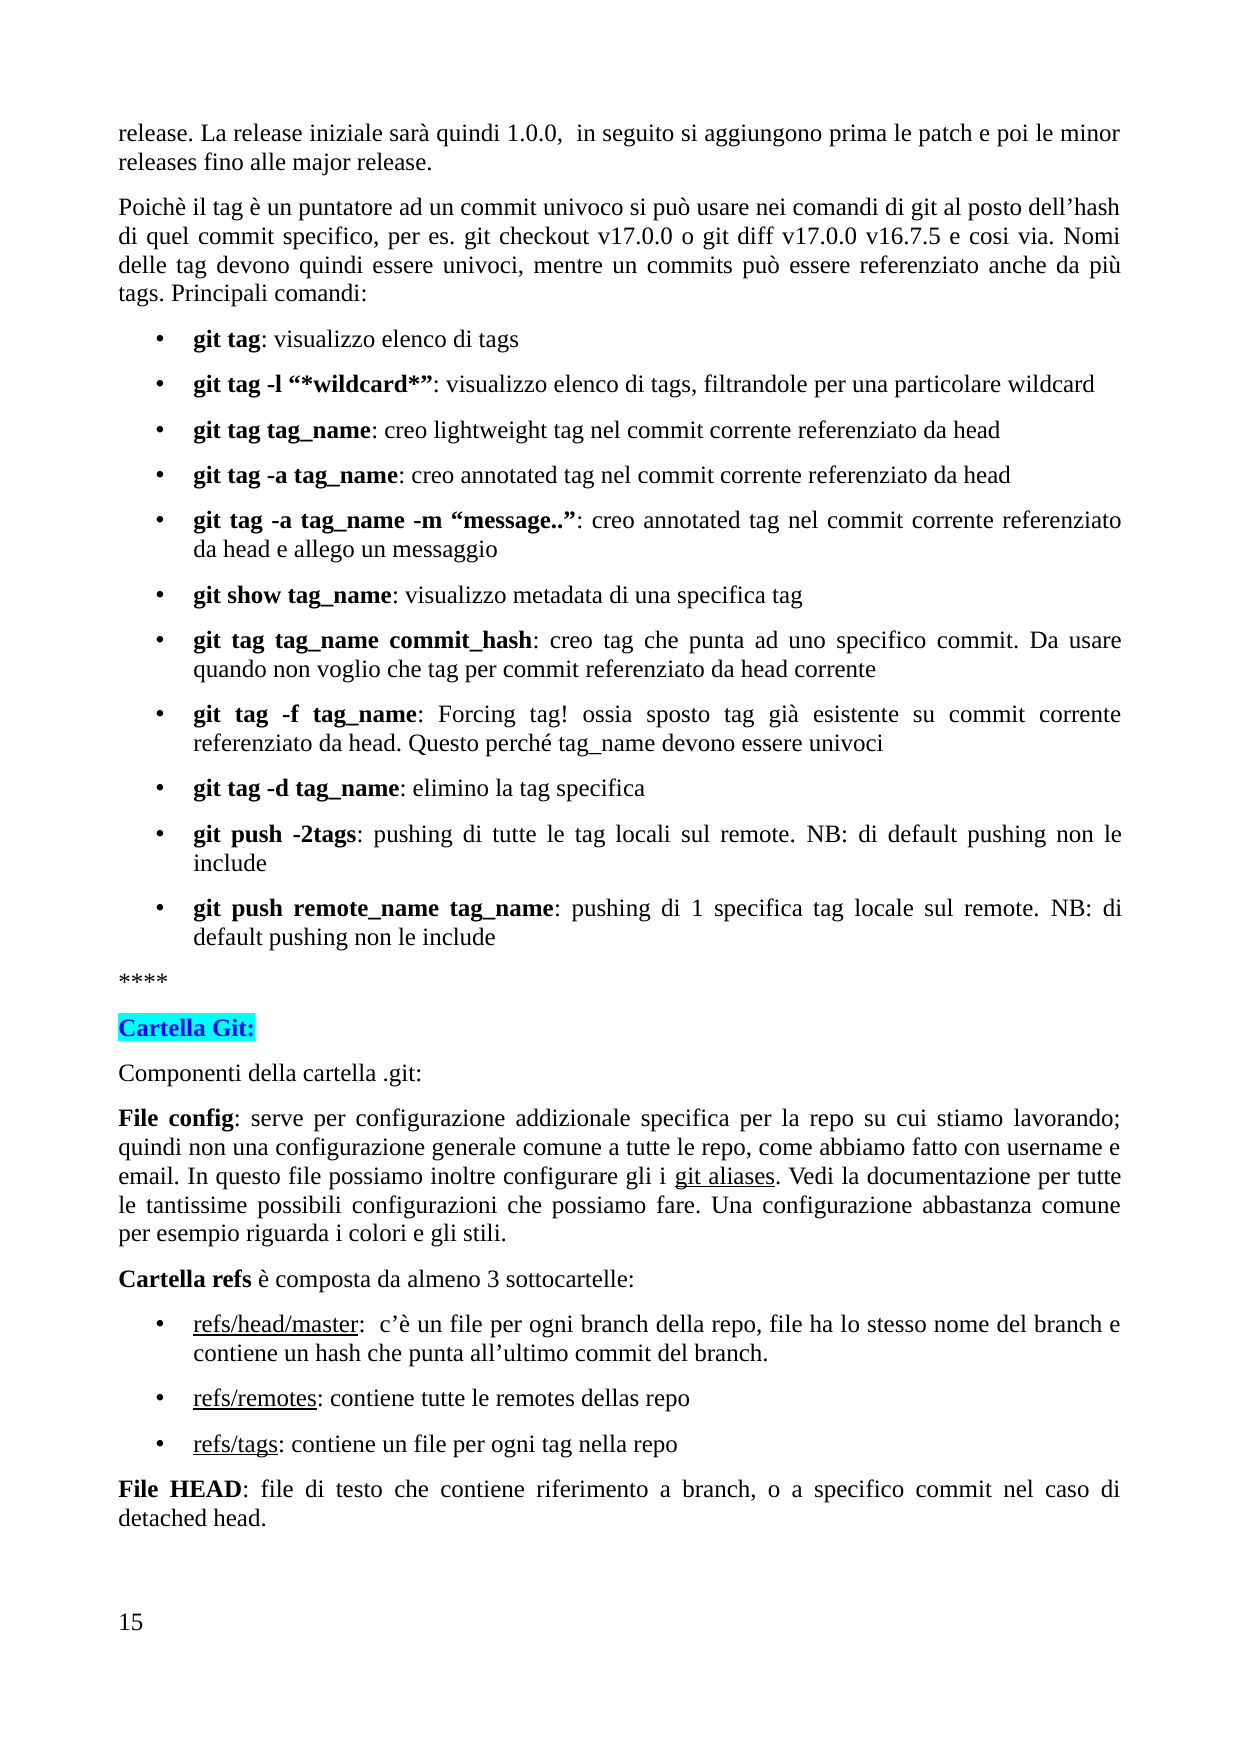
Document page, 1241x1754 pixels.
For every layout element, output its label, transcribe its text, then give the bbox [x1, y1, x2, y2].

list refs/remotes: contiene tutte le remotes dellas repo [156, 1383, 1122, 1412]
text File config: serve per configurazione addizionale specifica per la repo su cui stiamo lavorando; quindi non una configurazione generale comune a tutte le repo, come abbiamo fatto con username e email. In questo file possiamo inoltre configurare gli i git aliases. Vedi la documentazione per tutte le tantissime possibili configurazioni che possiamo fare. Una configurazione abbastanza comune per esempio riguarda i colori e gli stili. [118, 1103, 1122, 1247]
list git tag -d tag_name: elimino la tag specifica [156, 773, 1122, 802]
text Componenti della cartella .git: [118, 1058, 1122, 1087]
text Poichè il tag è un puntatore ad un commit univoco si può usare nei comandi di git al posto dell’hash di quel commit specifico, per es. git checkout v17.0.0 o git diff v17.0.0 v16.7.5 e cosi via. Nomi delle tag devono quindi essere univoci, mentre un commits può essere referenziato anche da più tags. Principali comandi: [118, 192, 1122, 307]
text File HEAD: file di testo che contiene riferimento a branch, o a specifico commit nel caso di detached head. [118, 1474, 1122, 1532]
list git tag tag_name: creo lightweight tag nel commit corrente referenziato da head [156, 415, 1122, 443]
text Cartella Git: [118, 1013, 1122, 1041]
list git show tag_name: visualizzo metadata di una specifica tag [156, 580, 1122, 608]
list git push remote_name tag_name: pushing di 1 specifica tag locale sul remote. NB: di default pushing non le include [156, 893, 1122, 951]
list git tag -f tag_name: Forcing tag! ossia sposto tag già esistente su commit corrente referenziato da head. Questo perché tag_name devono essere univoci [156, 699, 1122, 757]
list refs/head/master: c’è un file per ogni branch della repo, file ha lo stesso nome del branch e contiene un hash che punta all’ultimo commit del branch. [156, 1309, 1122, 1367]
list git tag -a tag_name: creo annotated tag nel commit corrente referenziato da head [156, 460, 1122, 489]
text Cartella refs è composta da almeno 3 sottocartelle: [118, 1264, 1122, 1293]
list git tag -a tag_name -m “message..”: creo annotated tag nel commit corrente referenziato da head e allego un messaggio [156, 506, 1122, 563]
text **** [118, 967, 1122, 996]
list git tag -l “*wildcard*”: visualizzo elenco di tags, filtrandole per una particolare wildcard [156, 369, 1122, 398]
list git tag: visualizzo elenco di tags [156, 324, 1122, 353]
list git push -2tags: pushing di tutte le tag locali sul remote. NB: di default pushing non le include [156, 819, 1122, 876]
text release. La release iniziale sarà quindi 1.0.0, in seguito si aggiungono prima le patch e poi le minor releases fino alle major release. [118, 118, 1122, 176]
list git tag tag_name commit_hash: creo tag che punta ad uno specifico commit. Da usare quando non voglio che tag per commit referenziato da head corrente [156, 625, 1122, 683]
list refs/tags: contiene un file per ogni tag nella repo [156, 1429, 1122, 1458]
